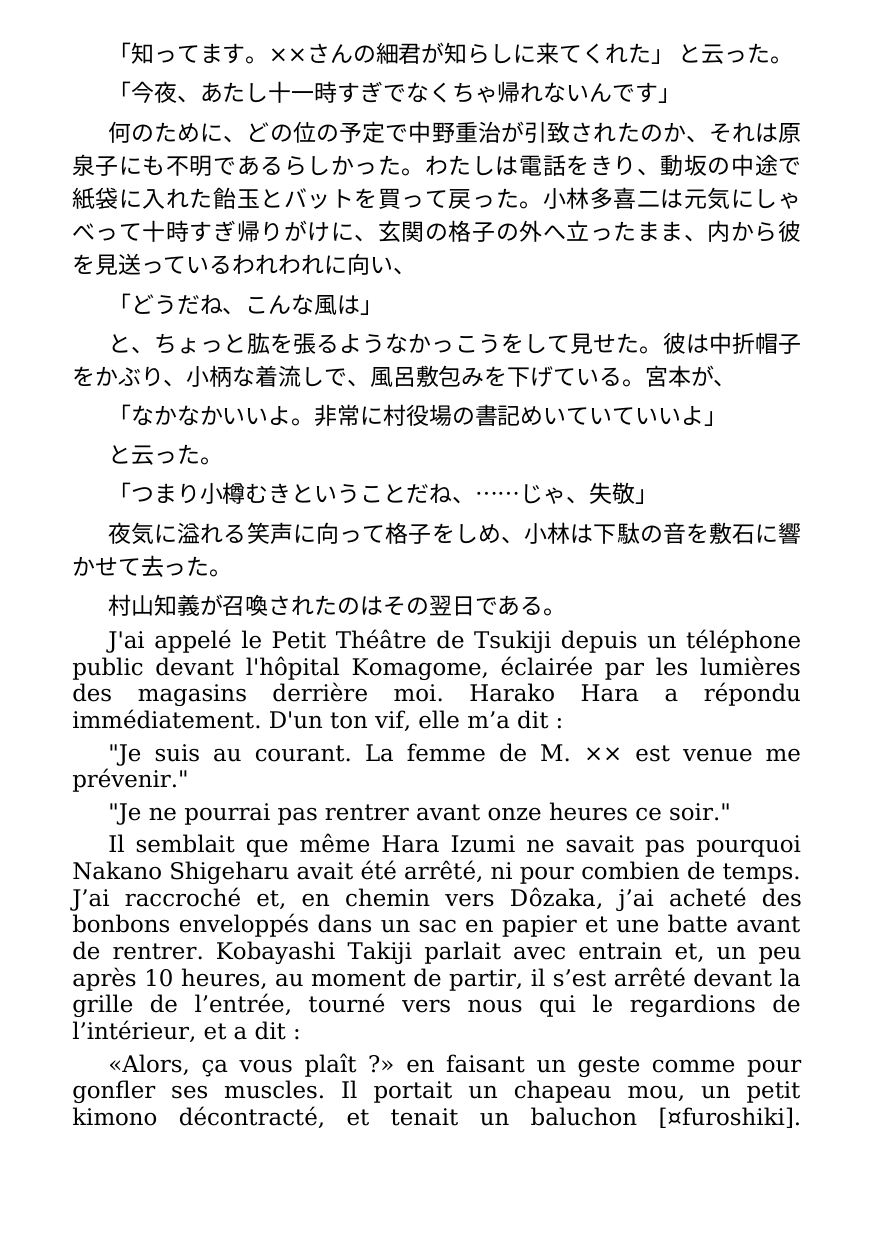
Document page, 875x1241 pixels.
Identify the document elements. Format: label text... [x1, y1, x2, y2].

text 「なかなかいいよ。非常に村役場の書記めいていていいよ」 [72, 398, 802, 431]
text J'ai appelé le Petit Théâtre de Tsukiji depuis un téléphone public devant l'hôpital Komagome, éclairée par les lumières des magasins derrière moi. Harako Hara a répondu immédiatement. D'un ton vif, elle m’a dit : [72, 627, 802, 734]
text 「今夜、あたし十一時すぎでなくちゃ帰れないんです」 [72, 75, 802, 108]
text 「つまり小樽むきということだね、……じゃ、失敬」 [72, 476, 802, 509]
text と云った。 [72, 437, 802, 470]
text Il semblait que même Hara Izumi ne savait pas pourquoi Nakano Shigeharu avait été arrêté, ni pour combien de temps. J’ai raccroché et, en chemin vers Dôzaka, j’ai acheté des bonbons enveloppés dans un sac en papier et une batte avant de rentrer. Kobayashi Takiji parlait avec entrain et, un peu après 10 heures, au moment de partir, il s’est arrêté devant la grille de l’entrée, tourné vers nous qui le regardions de l’intérieur, et a dit : [72, 832, 802, 1045]
text 「知ってます。××さんの細君が知らしに来てくれた」 と云った。 [72, 36, 802, 69]
text 夜気に溢れる笑声に向って格子をしめ、小林は下駄の音を敷石に響かせて去った。 [72, 516, 802, 582]
text 村山知義が召喚されたのはその翌日である。 [72, 588, 802, 621]
text "Je ne pourrai pas rentrer avant onze heures ce soir." [72, 799, 802, 826]
text 「どうだね、こんな風は」 [72, 286, 802, 320]
text "Je suis au courant. La femme de M. ×× est venue me prévenir." [72, 740, 802, 793]
text «Alors, ça vous plaît ?» en faisant un geste comme pour gonfler ses muscles. Il portait un chapeau mou, un petit kimono décontracté, et tenait un baluchon [¤furoshiki]. [72, 1051, 802, 1131]
text と、ちょっと肱を張るようなかっこうをして見せた。彼は中折帽子をかぶり、小柄な着流しで、風呂敷包みを下げている。宮本が、 [72, 326, 802, 392]
text 何のために、どの位の予定で中野重治が引致されたのか、それは原泉子にも不明であるらしかった。わたしは電話をきり、動坂の中途で紙袋に入れた飴玉とバットを買って戻った。小林多喜二は元気にしゃべって十時すぎ帰りがけに、玄関の格子の外へ立ったまま、内から彼を見送っているわれわれに向い、 [72, 114, 802, 281]
